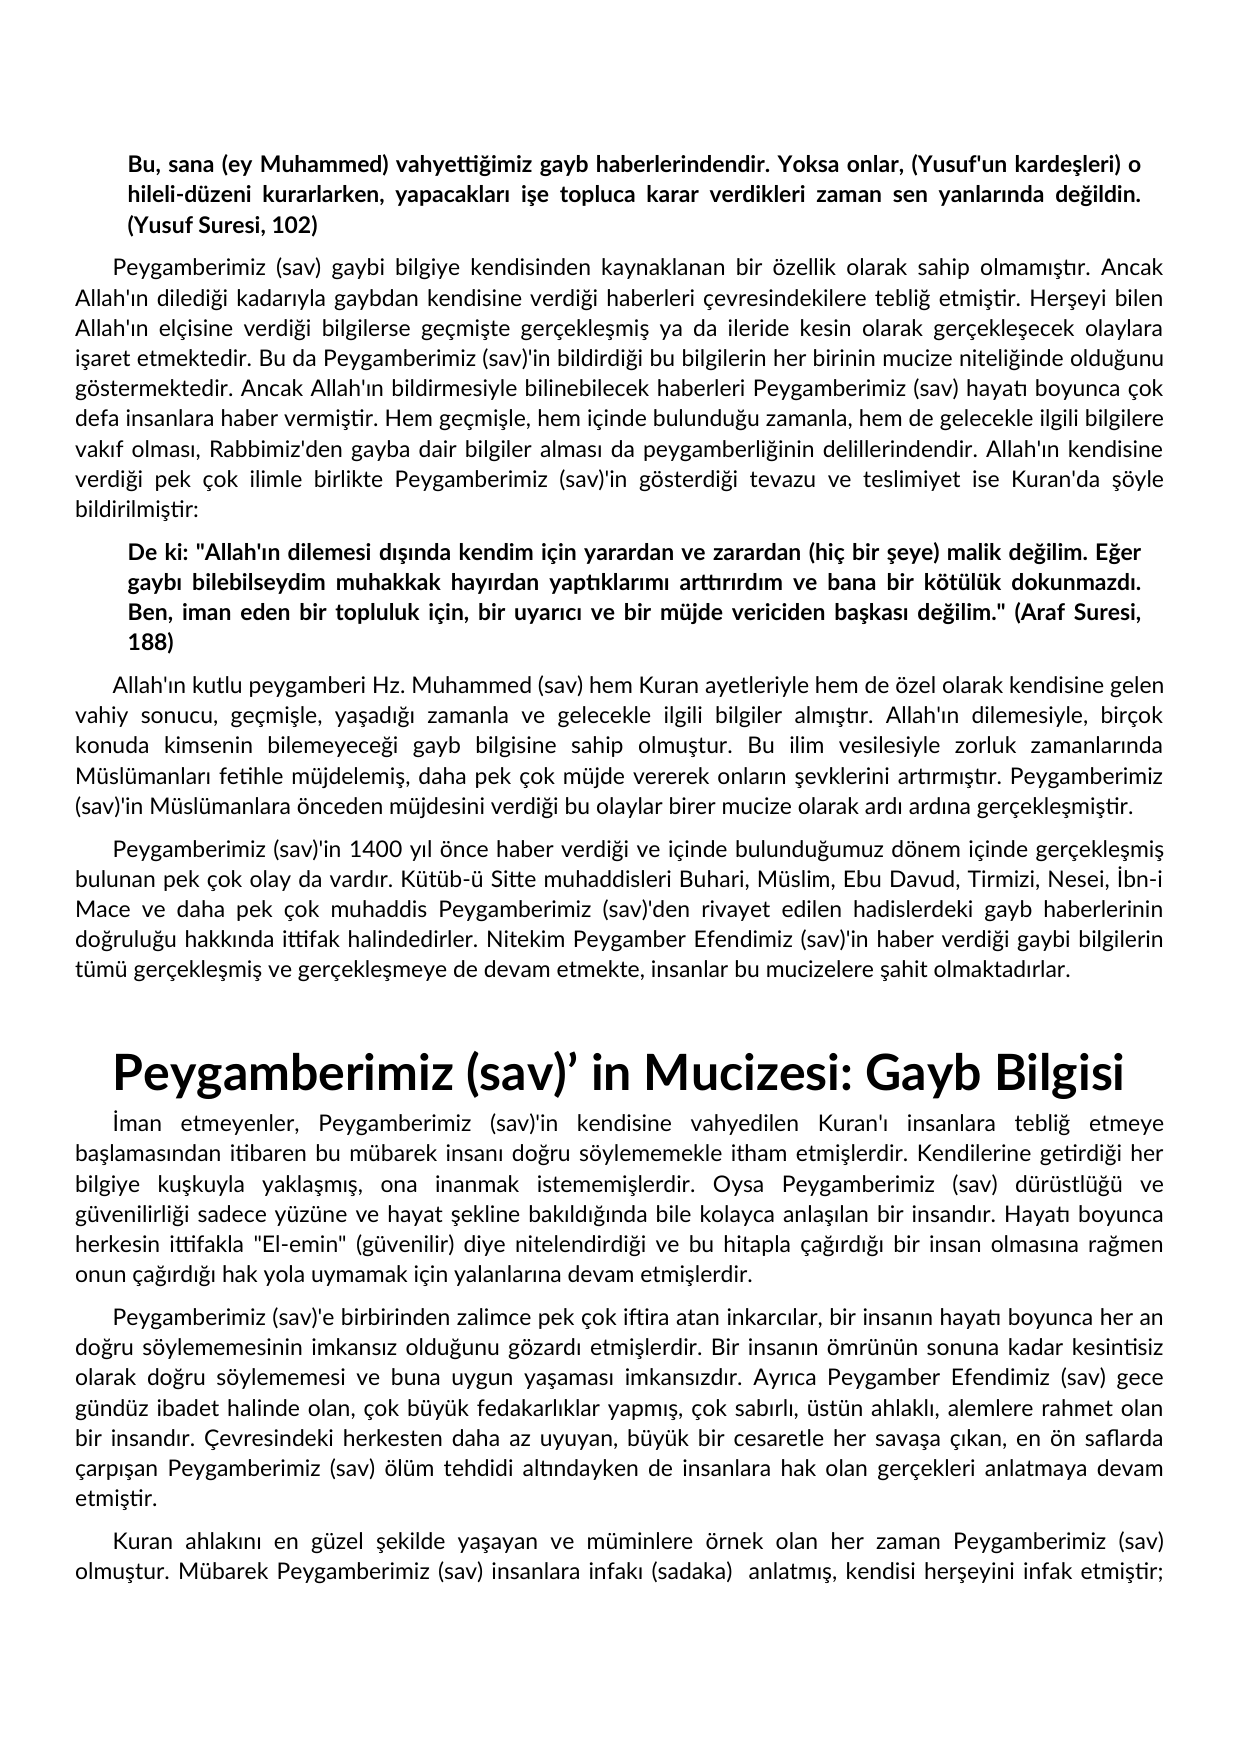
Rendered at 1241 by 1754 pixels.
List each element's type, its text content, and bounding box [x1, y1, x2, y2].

text De ki: "Allah'ın dilemesi dışında kendim için yarardan ve zarardan (hiç bir şeye) malik değilim. Eğer gaybı bilebilseydim muhakkak hayırdan yaptıklarımı arttırırdım ve bana bir kötülük dokunmazdı. Ben, iman eden bir topluluk için, bir uyarıcı ve bir müjde vericiden başkası değilim." (Araf Suresi, 188) [127, 537, 1143, 656]
subtitle Peygamberimiz (sav)’ in Mucizesi: Gayb Bilgisi [112, 1041, 1165, 1101]
text Peygamberimiz (sav) gaybi bilgiye kendisinden kaynaklanan bir özellik olarak sahip olmamıştır. Ancak Allah'ın dilediği kadarıyla gaybdan kendisine verdiği haberleri çevresindekilere tebliğ etmiştir. Herşeyi bilen Allah'ın elçisine verdiği bilgilerse geçmişte gerçekleşmiş ya da ileride kesin olarak gerçekleşecek olaylara işaret etmektedir. Bu da Peygamberimiz (sav)'in bildirdiği bu bilgilerin her birinin mucize niteliğinde olduğunu göstermektedir. Ancak Allah'ın bildirmesiyle bilinebilecek haberleri Peygamberimiz (sav) hayatı boyunca çok defa insanlara haber vermiştir. Hem geçmişle, hem içinde bulunduğu zamanla, hem de gelecekle ilgili bilgilere vakıf olması, Rabbimiz'den gayba dair bilgiler alması da peygamberliğinin delillerindendir. Allah'ın kendisine verdiği pek çok ilimle birlikte Peygamberimiz (sav)'in gösterdiği tevazu ve teslimiyet ise Kuran'da şöyle bildirilmiştir: [75, 253, 1165, 522]
text Peygamberimiz (sav)'in 1400 yıl önce haber verdiği ve içinde bulunduğumuz dönem içinde gerçekleşmiş bulunan pek çok olay da vardır. Kütüb-ü Sitte muhaddisleri Buhari, Müslim, Ebu Davud, Tirmizi, Nesei, İbn-i Mace ve daha pek çok muhaddis Peygamberimiz (sav)'den rivayet edilen hadislerdeki gayb haberlerinin doğruluğu hakkında ittifak halindedirler. Nitekim Peygamber Efendimiz (sav)'in haber verdiği gaybi bilgilerin tümü gerçekleşmiş ve gerçekleşmeye de devam etmekte, insanlar bu mucizelere şahit olmaktadırlar. [75, 834, 1165, 983]
text İman etmeyenler, Peygamberimiz (sav)'in kendisine vahyedilen Kuran'ı insanlara tebliğ etmeye başlamasından itibaren bu mübarek insanı doğru söylememekle itham etmişlerdir. Kendilerine getirdiği her bilgiye kuşkuyla yaklaşmış, ona inanmak istememişlerdir. Oysa Peygamberimiz (sav) dürüstlüğü ve güvenilirliği sadece yüzüne ve hayat şekline bakıldığında bile kolayca anlaşılan bir insandır. Hayatı boyunca herkesin ittifakla "El-emin" (güvenilir) diye nitelendirdiği ve bu hitapla çağırdığı bir insan olmasına rağmen onun çağırdığı hak yola uymamak için yalanlarına devam etmişlerdir. [75, 1109, 1165, 1287]
text Peygamberimiz (sav)'e birbirinden zalimce pek çok iftira atan inkarcılar, bir insanın hayatı boyunca her an doğru söylememesinin imkansız olduğunu gözardı etmişlerdir. Bir insanın ömrünün sonuna kadar kesintisiz olarak doğru söylememesi ve buna uygun yaşaması imkansızdır. Ayrıca Peygamber Efendimiz (sav) gece gündüz ibadet halinde olan, çok büyük fedakarlıklar yapmış, çok sabırlı, üstün ahlaklı, alemlere rahmet olan bir insandır. Çevresindeki herkesten daha az uyuyan, büyük bir cesaretle her savaşa çıkan, en ön saflarda çarpışan Peygamberimiz (sav) ölüm tehdidi altındayken de insanlara hak olan gerçekleri anlatmaya devam etmiştir. [75, 1303, 1165, 1511]
text Kuran ahlakını en güzel şekilde yaşayan ve müminlere örnek olan her zaman Peygamberimiz (sav) olmuştur. Mübarek Peygamberimiz (sav) insanlara infakı (sadaka) anlatmış, kendisi herşeyini infak etmiştir; [75, 1527, 1165, 1584]
text Bu, sana (ey Muhammed) vahyettiğimiz gayb haberlerindendir. Yoksa onlar, (Yusuf'un kardeşleri) o hileli-düzeni kurarlarken, yapacakları işe topluca karar verdikleri zaman sen yanlarında değildin. (Yusuf Suresi, 102) [127, 150, 1143, 238]
text Allah'ın kutlu peygamberi Hz. Muhammed (sav) hem Kuran ayetleriyle hem de özel olarak kendisine gelen vahiy sonucu, geçmişle, yaşadığı zamanla ve gelecekle ilgili bilgiler almıştır. Allah'ın dilemesiyle, birçok konuda kimsenin bilemeyeceği gayb bilgisine sahip olmuştur. Bu ilim vesilesiyle zorluk zamanlarında Müslümanları fetihle müjdelemiş, daha pek çok müjde vererek onların şevklerini artırmıştır. Peygamberimiz (sav)'in Müslümanlara önceden müjdesini verdiği bu olaylar birer mucize olarak ardı ardına gerçekleşmiştir. [75, 671, 1165, 819]
